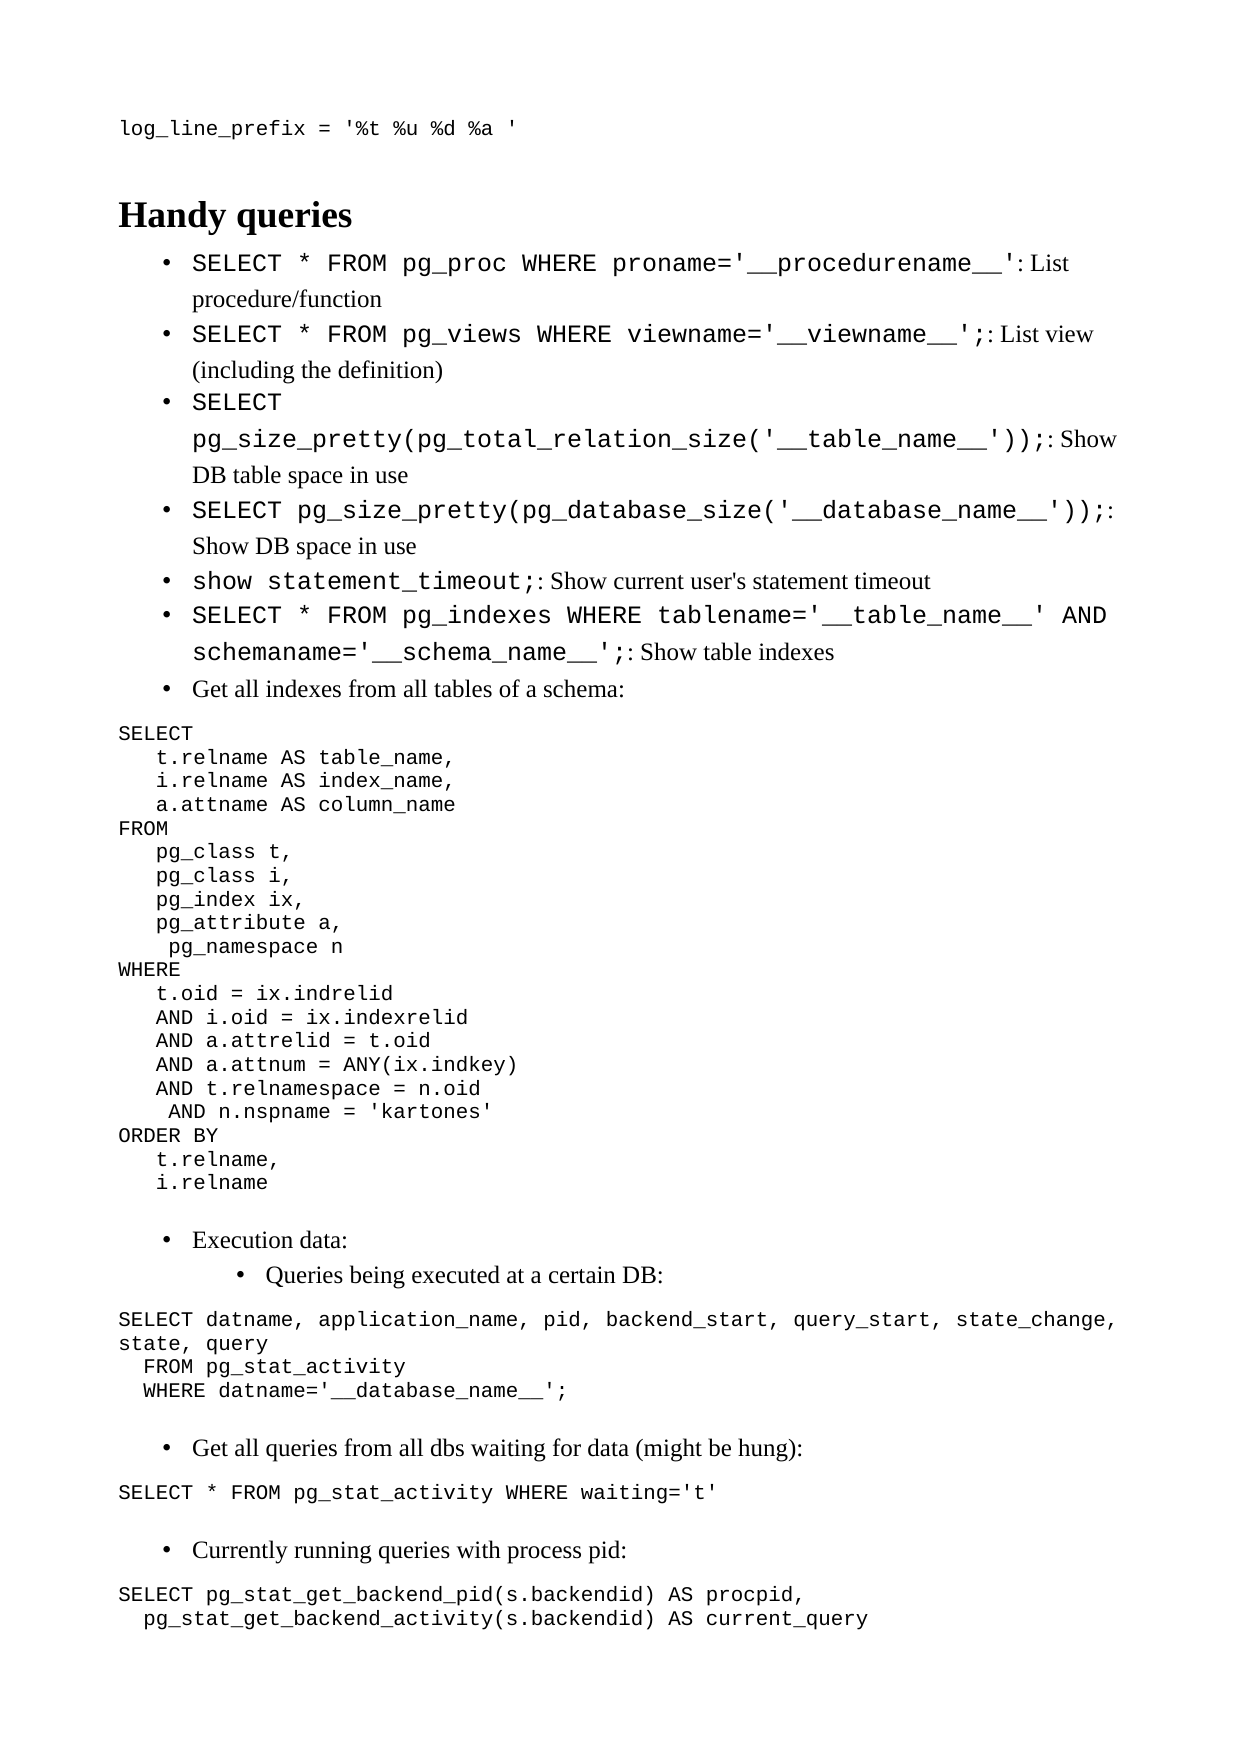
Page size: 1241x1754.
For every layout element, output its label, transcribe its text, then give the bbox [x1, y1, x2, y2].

text pg_namespace n [118, 936, 1122, 959]
text WHERE [118, 959, 1122, 983]
text pg_index ix, [118, 888, 1122, 912]
text SELECT pg_stat_get_backend_pid(s.backendid) AS procpid, [118, 1584, 1122, 1608]
list Currently running queries with process pid: [162, 1535, 1122, 1564]
text a.attname AS column_name [118, 794, 1122, 818]
text i.relname [118, 1172, 1122, 1196]
text AND i.oid = ix.indexrelid [118, 1007, 1122, 1030]
list show statement_timeout;: Show current user's statement timeout [162, 566, 1122, 597]
text pg_attribute a, [118, 912, 1122, 936]
list SELECT pg_size_pretty(pg_database_size('__database_name__'));: Show DB space in use [162, 495, 1122, 560]
list Get all indexes from all tables of a schema: [162, 674, 1122, 703]
text t.oid = ix.indrelid [118, 983, 1122, 1007]
text AND a.attrelid = t.oid [118, 1030, 1122, 1054]
text i.relname AS index_name, [118, 770, 1122, 794]
text t.relname, [118, 1149, 1122, 1172]
subtitle Handy queries [118, 192, 1122, 235]
text AND t.relnamespace = n.oid [118, 1078, 1122, 1101]
text SELECT [118, 723, 1122, 747]
list SELECT pg_size_pretty(pg_total_relation_size('__table_name__'));: Show DB table space in use [162, 390, 1122, 489]
text WHERE datname='__database_name__'; [118, 1380, 1122, 1403]
text log_line_prefix = '%t %u %d %a ' [118, 118, 1122, 142]
list SELECT * FROM pg_indexes WHERE tablename='__table_name__' AND schemaname='__schema_name__';: Show table indexes [162, 603, 1122, 668]
text FROM [118, 818, 1122, 841]
text SELECT * FROM pg_stat_activity WHERE waiting='t' [118, 1482, 1122, 1506]
list Execution data: [162, 1225, 1122, 1254]
text FROM pg_stat_activity [118, 1356, 1122, 1380]
text pg_class i, [118, 865, 1122, 888]
text SELECT datname, application_name, pid, backend_start, query_start, state_change, state, query [118, 1309, 1122, 1356]
list SELECT * FROM pg_proc WHERE proname='__procedurename__': List procedure/function [162, 248, 1122, 313]
list Get all queries from all dbs waiting for data (might be hung): [162, 1433, 1122, 1462]
text pg_stat_get_backend_activity(s.backendid) AS current_query [118, 1608, 1122, 1632]
text t.relname AS table_name, [118, 747, 1122, 770]
text pg_class t, [118, 841, 1122, 865]
text ORDER BY [118, 1125, 1122, 1149]
text AND a.attnum = ANY(ix.indkey) [118, 1054, 1122, 1078]
list SELECT * FROM pg_views WHERE viewname='__viewname__';: List view (including the definition) [162, 319, 1122, 384]
text AND n.nspname = 'kartones' [118, 1101, 1122, 1125]
list Queries being executed at a certain DB: [236, 1260, 1122, 1289]
